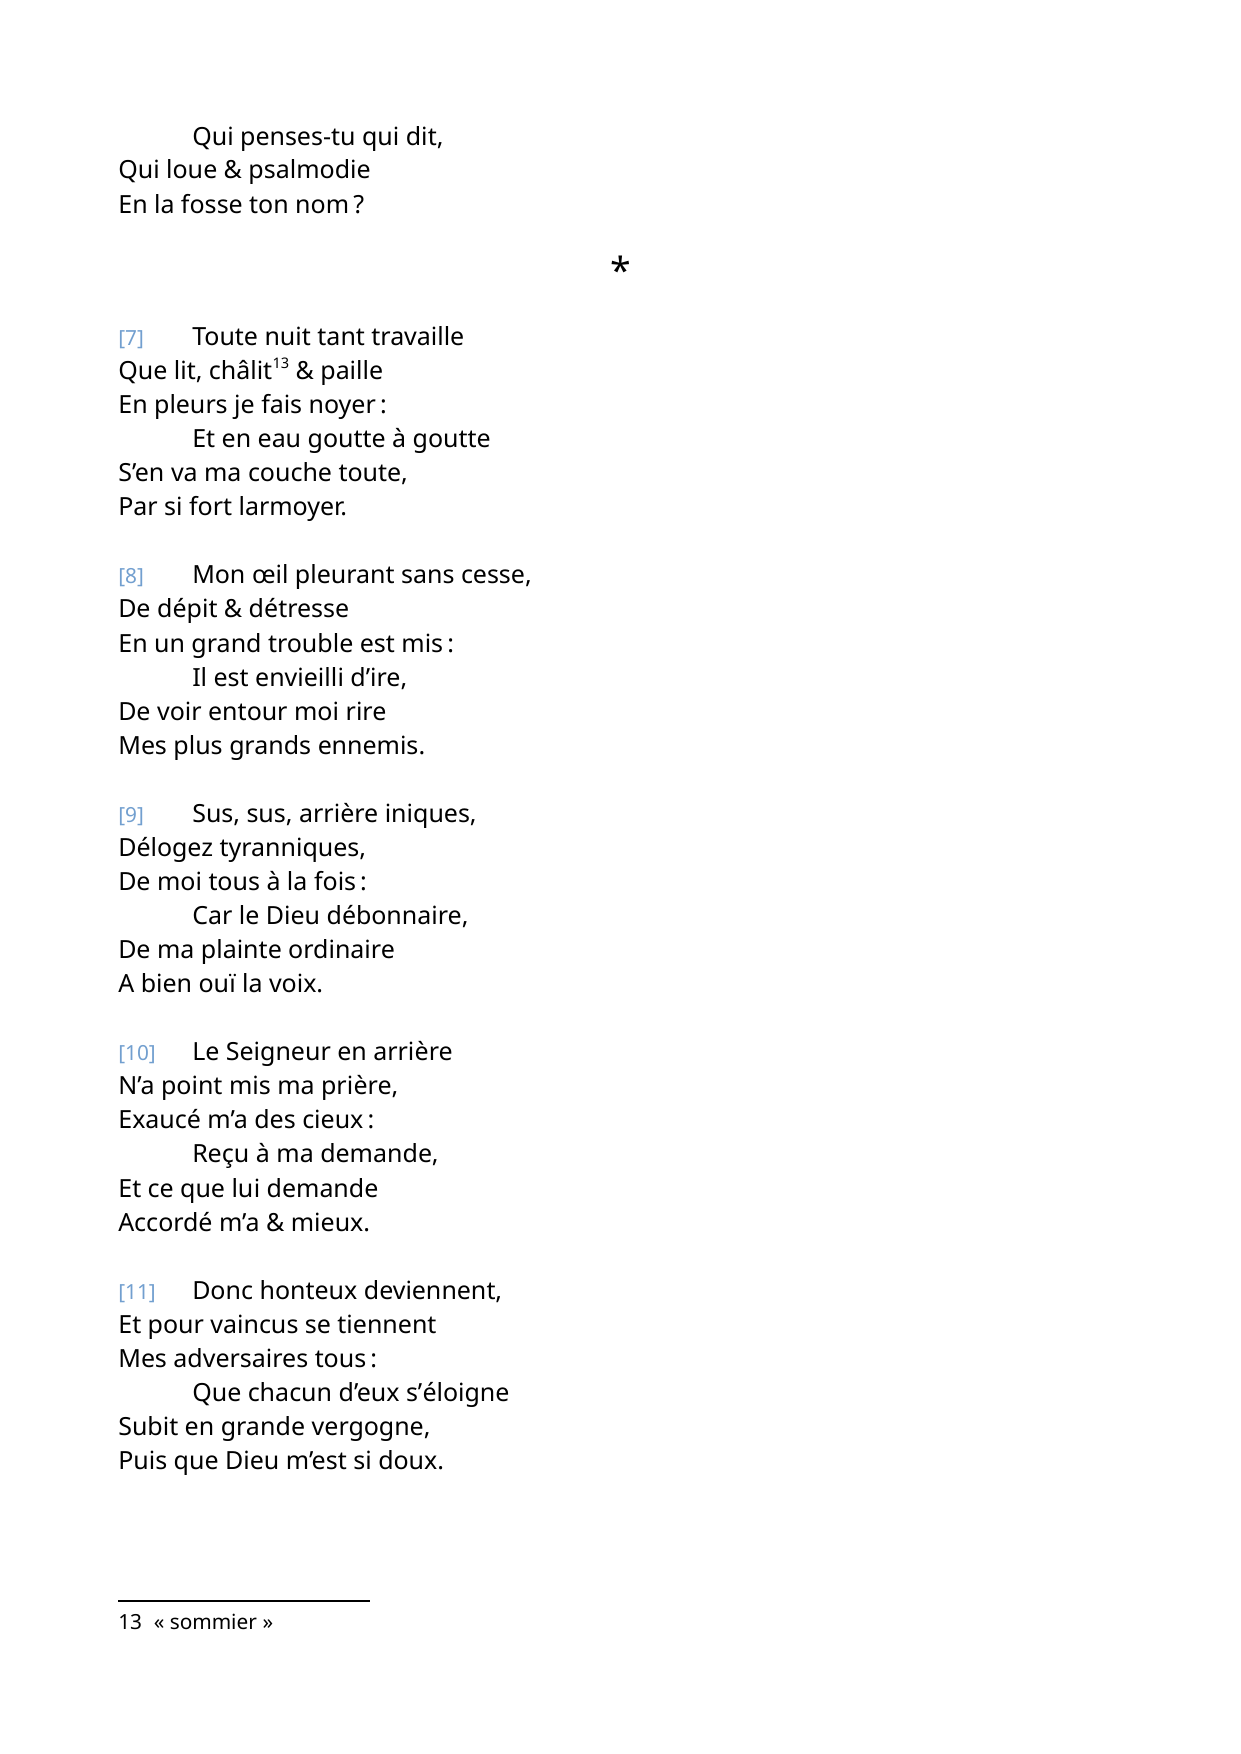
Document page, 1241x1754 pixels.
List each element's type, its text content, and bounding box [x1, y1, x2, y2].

text [11] Donc honteux deviennent, [118, 1272, 1122, 1306]
text Mes adversaires tous : [118, 1341, 1122, 1374]
text En un grand trouble est mis : [118, 625, 1122, 659]
text De moi tous à la fois : [118, 864, 1122, 898]
text [7] Toute nuit tant travaille [118, 319, 1122, 353]
text Qui penses-tu qui dit, [118, 118, 1122, 152]
text De dépit & détresse [118, 591, 1122, 625]
text Que chacun d’eux s’éloigne [118, 1374, 1122, 1409]
text Reçu à ma demande, [118, 1136, 1122, 1170]
text Exaucé m’a des cieux : [118, 1102, 1122, 1136]
text En la fosse ton nom ? [118, 186, 1122, 220]
text Que lit, châlit & paille [118, 353, 1122, 387]
text Car le Dieu débonnaire, [118, 898, 1122, 932]
text [9] Sus, sus, arrière iniques, [118, 796, 1122, 829]
text A bien ouï la voix. [118, 966, 1122, 1000]
text Délogez tyranniques, [118, 829, 1122, 864]
text En pleurs je fais noyer : [118, 387, 1122, 421]
text « sommier » [118, 1607, 1122, 1636]
text Et ce que lui demande [118, 1170, 1122, 1204]
text De voir entour moi rire [118, 693, 1122, 727]
text Par si fort larmoyer. [118, 489, 1122, 523]
text Il est envieilli d’ire, [118, 659, 1122, 693]
text S’en va ma couche toute, [118, 455, 1122, 489]
text Mes plus grands ennemis. [118, 727, 1122, 761]
text Et en eau goutte à goutte [118, 421, 1122, 455]
text Qui loue & psalmodie [118, 152, 1122, 186]
text * [118, 244, 1122, 295]
text [8] Mon œil pleurant sans cesse, [118, 557, 1122, 591]
text N’a point mis ma prière, [118, 1068, 1122, 1102]
text [10] Le Seigneur en arrière [118, 1034, 1122, 1068]
text Subit en grande vergogne, [118, 1409, 1122, 1443]
text De ma plainte ordinaire [118, 932, 1122, 966]
text Et pour vaincus se tiennent [118, 1306, 1122, 1341]
text Accordé m’a & mieux. [118, 1204, 1122, 1238]
text Puis que Dieu m’est si doux. [118, 1443, 1122, 1477]
